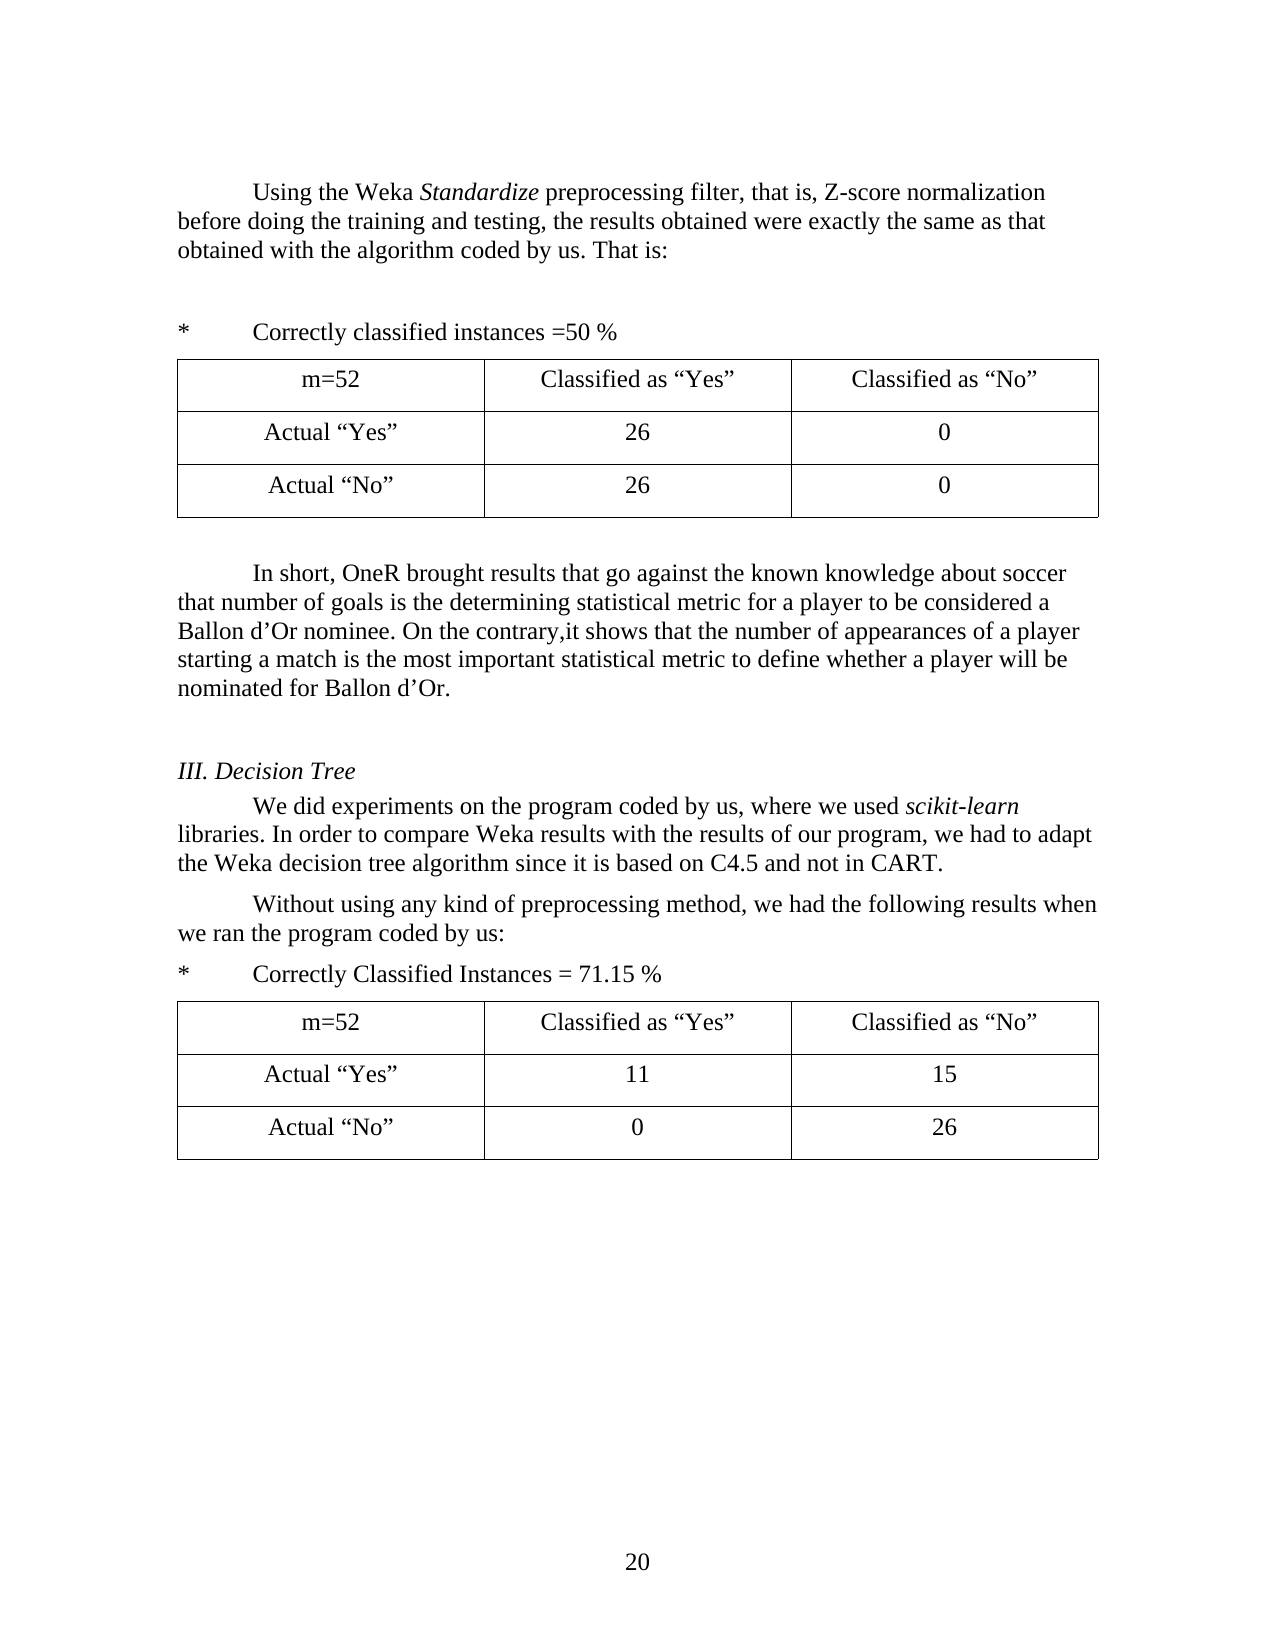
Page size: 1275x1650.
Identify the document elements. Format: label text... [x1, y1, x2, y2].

text Without using any kind of preprocessing method, we had the following results when we ran the program coded by us: [177, 889, 1098, 947]
table_cell 26 [485, 465, 791, 517]
table_header Classified as “No” [792, 360, 1098, 411]
table_cell 26 [485, 412, 791, 464]
table_header m=52 [178, 1002, 484, 1053]
table_cell Actual “Yes” [178, 1055, 484, 1106]
text Using the Weka Standardize preprocessing filter, that is, Z-score normalization before doing the training and testing, the results obtained were exactly the same as that obtained with the algorithm coded by us. That is: [177, 177, 1098, 263]
table_cell Actual “No” [178, 1107, 484, 1159]
table_cell 26 [792, 1107, 1098, 1159]
text * Correctly classified instances =50 % [177, 317, 1098, 346]
table_cell 0 [485, 1107, 791, 1159]
table_cell 15 [792, 1055, 1098, 1106]
table_cell Actual “No” [178, 465, 484, 517]
text * Correctly Classified Instances = 71.15 % [177, 959, 1098, 988]
table_cell 0 [792, 465, 1098, 517]
text In short, OneR brought results that go against the known knowledge about soccer that number of goals is the determining statistical metric for a player to be considered a Ballon d’Or nominee. On the contrary,it shows that the number of appearances of a player starting a match is the most important statistical metric to define whether a player will be nominated for Ballon d’Or. [177, 558, 1098, 702]
subtitle III. Decision Tree [177, 756, 1098, 784]
table_header Classified as “Yes” [485, 1002, 791, 1053]
table_header Classified as “No” [792, 1002, 1098, 1053]
table_cell Actual “Yes” [178, 412, 484, 464]
table_header Classified as “Yes” [485, 360, 791, 411]
table_header m=52 [178, 360, 484, 411]
table_cell 0 [792, 412, 1098, 464]
table_cell 11 [485, 1055, 791, 1106]
text We did experiments on the program coded by us, where we used scikit-learn libraries. In order to compare Weka results with the results of our program, we had to adapt the Weka decision tree algorithm since it is based on C4.5 and not in CART. [177, 791, 1098, 877]
